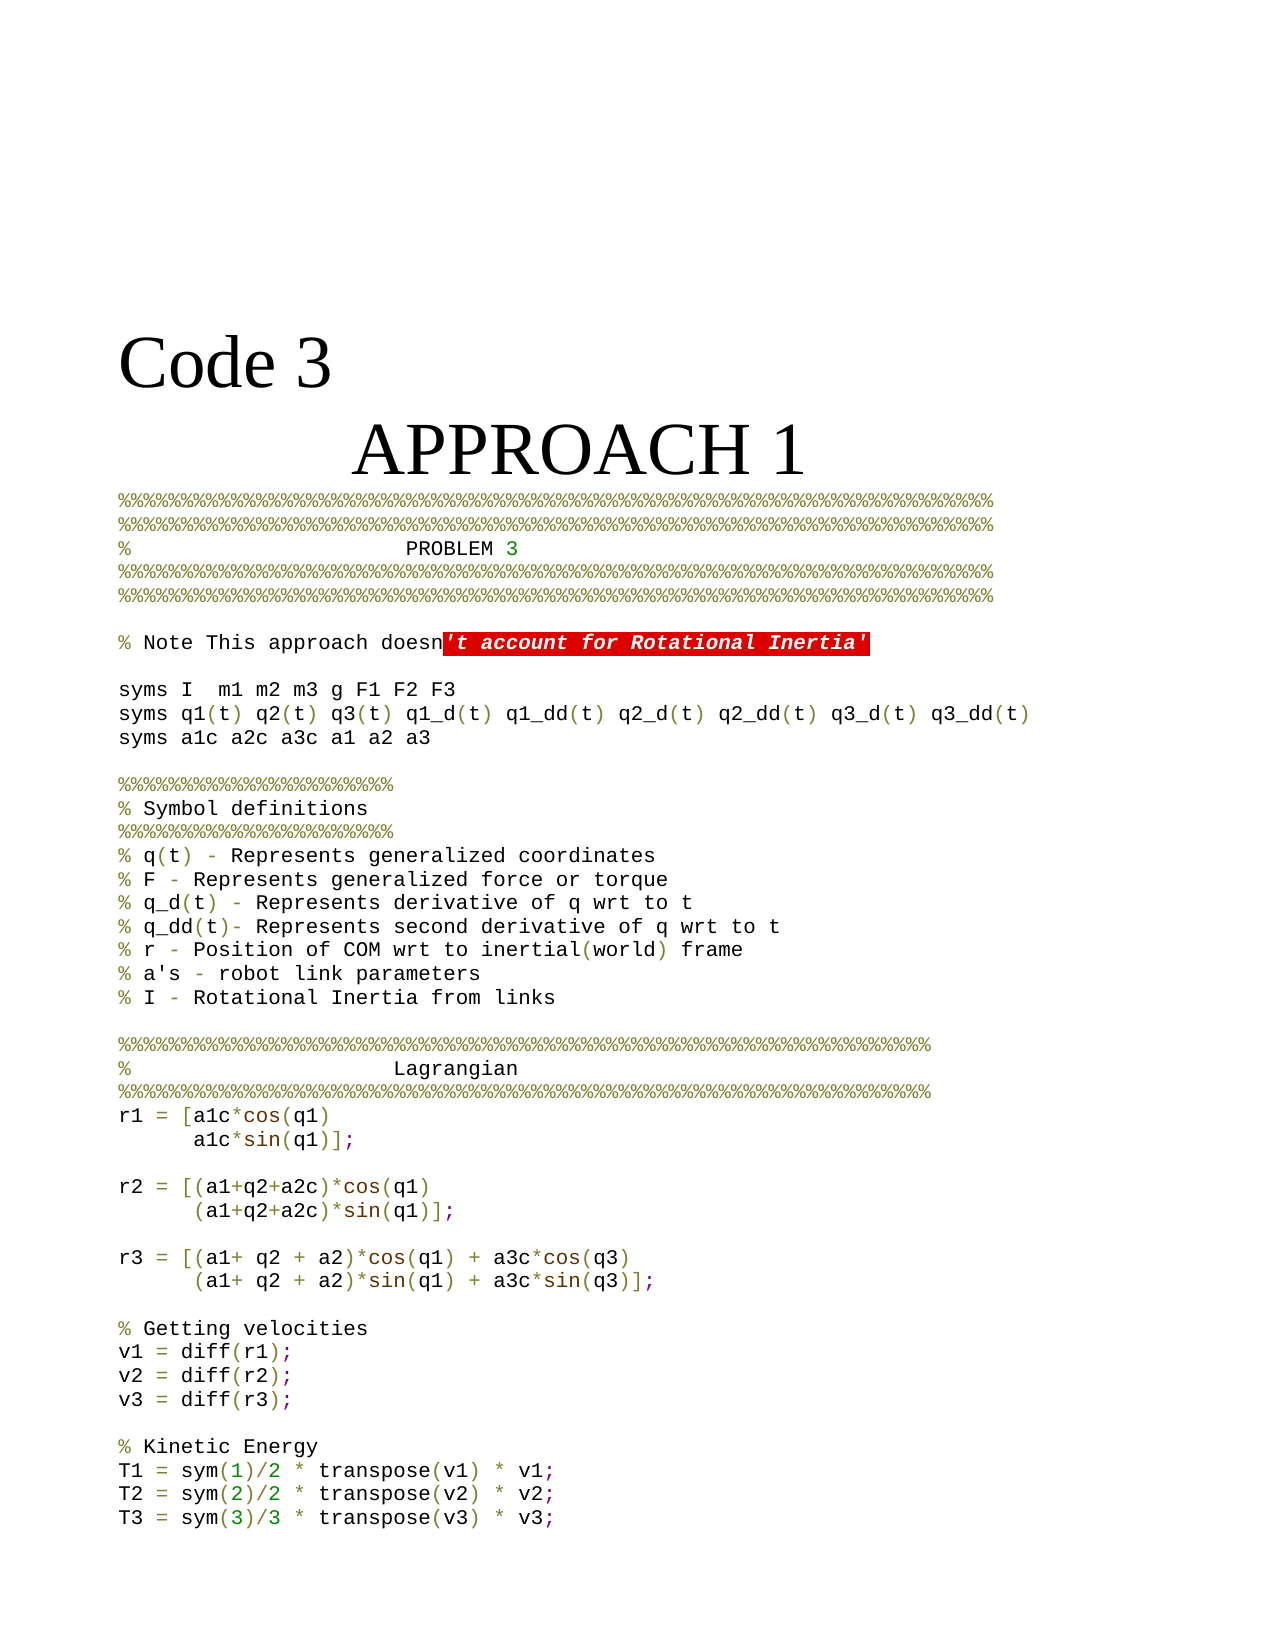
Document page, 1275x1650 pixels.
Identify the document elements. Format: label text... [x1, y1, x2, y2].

text % Getting velocities [118, 1318, 1157, 1341]
text % q(t) - Represents generalized coordinates [118, 845, 1157, 868]
text a1c*sin(q1)]; [118, 1129, 1157, 1152]
text T2 = sym(2)/2 * transpose(v2) * v2; [118, 1483, 1157, 1507]
text % r - Position of COM wrt to inertial(world) frame [118, 939, 1157, 963]
text T3 = sym(3)/3 * transpose(v3) * v3; [118, 1507, 1157, 1531]
text % F - Represents generalized force or torque [118, 868, 1157, 892]
text %%%%%%%%%%%%%%%%%%%%%%%%%%%%%%%%%%%%%%%%%%%%%%%%%%%%%%%%%%%%%%%%% [118, 1034, 1157, 1058]
text % q_dd(t)- Represents second derivative of q wrt to t [118, 916, 1157, 939]
text Code 3 [118, 318, 1157, 404]
text v1 = diff(r1); [118, 1341, 1157, 1365]
text %%%%%%%%%%%%%%%%%%%%%%%%%%%%%%%%%%%%%%%%%%%%%%%%%%%%%%%%%%%%%%%%%%%%%% [118, 561, 1157, 585]
text (a1+ q2 + a2)*sin(q1) + a3c*sin(q3)]; [118, 1271, 1157, 1294]
text % Symbol definitions [118, 798, 1157, 821]
text % Kinetic Energy [118, 1436, 1157, 1460]
text %%%%%%%%%%%%%%%%%%%%%% [118, 821, 1157, 845]
text %%%%%%%%%%%%%%%%%%%%%%%%%%%%%%%%%%%%%%%%%%%%%%%%%%%%%%%%%%%%%%%%% [118, 1081, 1157, 1105]
text r2 = [(a1+q2+a2c)*cos(q1) [118, 1176, 1157, 1199]
text APPROACH 1 [118, 404, 1157, 490]
text % PROBLEM 3 [118, 537, 1157, 561]
text % q_d(t) - Represents derivative of q wrt to t [118, 892, 1157, 916]
text r3 = [(a1+ q2 + a2)*cos(q1) + a3c*cos(q3) [118, 1247, 1157, 1271]
text % a's - robot link parameters [118, 963, 1157, 987]
text T1 = sym(1)/2 * transpose(v1) * v1; [118, 1460, 1157, 1483]
text %%%%%%%%%%%%%%%%%%%%%%%%%%%%%%%%%%%%%%%%%%%%%%%%%%%%%%%%%%%%%%%%%%%%%% [118, 585, 1157, 608]
text % I - Rotational Inertia from links [118, 987, 1157, 1010]
text syms a1c a2c a3c a1 a2 a3 [118, 727, 1157, 750]
text % Lagrangian [118, 1058, 1157, 1081]
text syms I m1 m2 m3 g F1 F2 F3 [118, 679, 1157, 703]
text % Note This approach doesn't account for Rotational Inertia' [118, 632, 1157, 656]
text %%%%%%%%%%%%%%%%%%%%%% [118, 774, 1157, 798]
text syms q1(t) q2(t) q3(t) q1_d(t) q1_dd(t) q2_d(t) q2_dd(t) q3_d(t) q3_dd(t) [118, 703, 1157, 727]
text r1 = [a1c*cos(q1) [118, 1105, 1157, 1129]
text v3 = diff(r3); [118, 1389, 1157, 1412]
text %%%%%%%%%%%%%%%%%%%%%%%%%%%%%%%%%%%%%%%%%%%%%%%%%%%%%%%%%%%%%%%%%%%%%% [118, 514, 1157, 537]
text (a1+q2+a2c)*sin(q1)]; [118, 1199, 1157, 1223]
text %%%%%%%%%%%%%%%%%%%%%%%%%%%%%%%%%%%%%%%%%%%%%%%%%%%%%%%%%%%%%%%%%%%%%% [118, 490, 1157, 514]
text v2 = diff(r2); [118, 1365, 1157, 1389]
